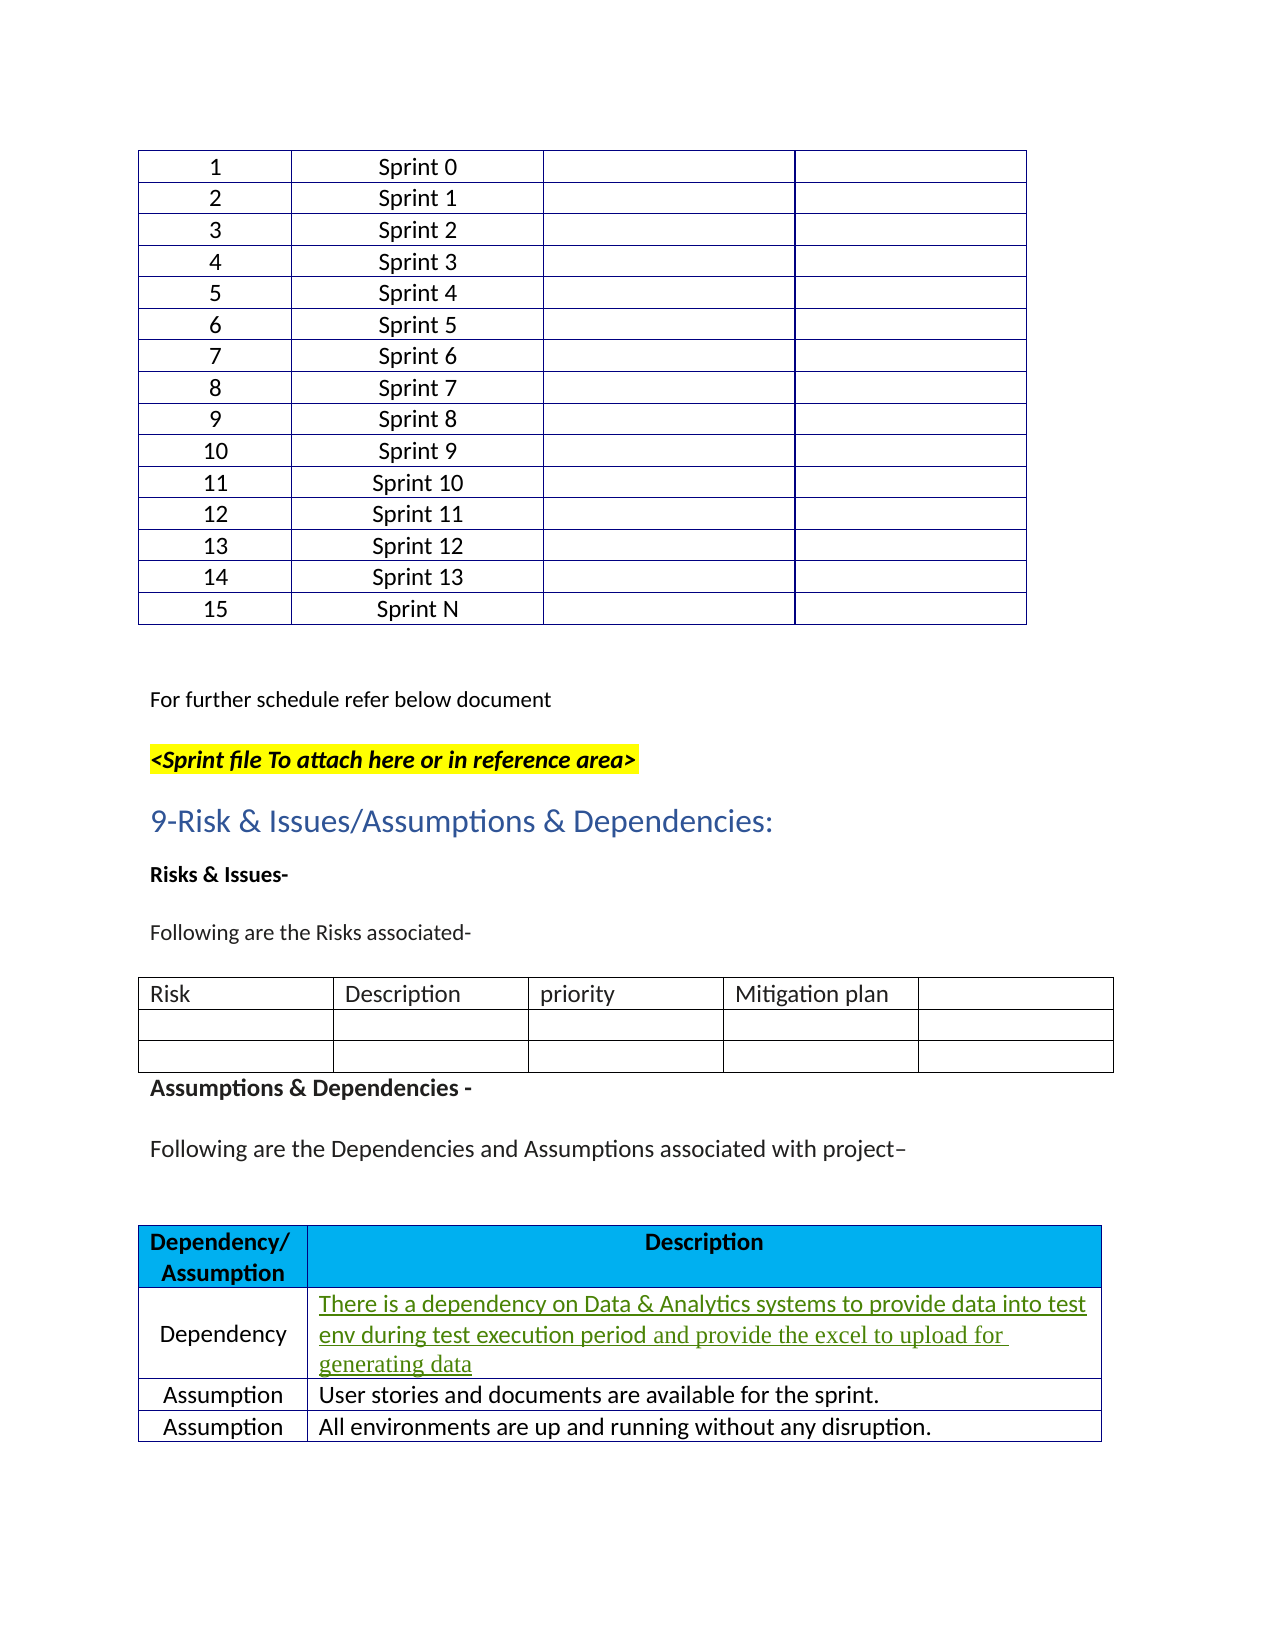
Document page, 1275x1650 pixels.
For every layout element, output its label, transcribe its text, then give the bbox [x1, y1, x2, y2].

table_header priority [529, 978, 723, 1008]
text Following are the Dependencies and Assumptions associated with project– [150, 1134, 1125, 1164]
table_cell [544, 246, 794, 276]
table_cell [919, 1010, 1113, 1040]
table_cell [796, 498, 1026, 529]
subtitle 9-Risk & Issues/Assumptions & Dependencies: [150, 799, 1125, 840]
table_cell All environments are up and running without any disruption. [308, 1411, 1101, 1441]
table_cell Sprint 11 [292, 498, 543, 529]
table_cell [796, 467, 1026, 497]
table_cell [796, 214, 1026, 245]
table_header Mitigation plan [724, 978, 918, 1008]
table_cell [796, 404, 1026, 434]
table_cell 2 [139, 183, 291, 213]
table_cell 9 [139, 404, 291, 434]
table_cell [334, 1010, 528, 1040]
table_cell [796, 183, 1026, 213]
table_cell There is a dependency on Data & Analytics systems to provide data into test env during test execution period and provide the excel to upload for generating data [308, 1288, 1101, 1378]
table_cell [919, 1041, 1113, 1072]
table_cell 14 [139, 561, 291, 592]
table_cell [796, 530, 1026, 560]
table_cell Dependency [139, 1288, 307, 1378]
table_cell Sprint 3 [292, 246, 543, 276]
table_cell Sprint 9 [292, 435, 543, 466]
table_cell Sprint 13 [292, 561, 543, 592]
table_cell Sprint 0 [292, 151, 543, 182]
table_cell [139, 1010, 333, 1040]
table_cell 1 [139, 151, 291, 182]
table_cell [544, 561, 794, 592]
table_cell Sprint 4 [292, 277, 543, 308]
text Assumptions & Dependencies - [150, 1073, 1125, 1103]
table_cell [544, 435, 794, 466]
table_cell 15 [139, 593, 291, 623]
text For further schedule refer below document [150, 686, 1125, 713]
table_cell [544, 309, 794, 339]
table_cell [796, 151, 1026, 182]
table_cell [544, 183, 794, 213]
table_cell 4 [139, 246, 291, 276]
table_cell [544, 498, 794, 529]
table_cell [544, 372, 794, 402]
table_cell User stories and documents are available for the sprint. [308, 1379, 1101, 1410]
text Risks & Issues- [150, 860, 1125, 888]
table_cell [139, 1041, 333, 1072]
text Following are the Risks associated- [150, 918, 1125, 946]
table_cell 3 [139, 214, 291, 245]
table_cell Sprint 12 [292, 530, 543, 560]
table_cell Assumption [139, 1379, 307, 1410]
table_cell Sprint 6 [292, 340, 543, 371]
table_cell 6 [139, 309, 291, 339]
text <Sprint file To attach here or in reference area> [150, 744, 1125, 774]
table_cell [796, 309, 1026, 339]
table_cell [796, 593, 1026, 623]
table_header [919, 978, 1113, 1008]
table_cell Sprint N [292, 593, 543, 623]
table_cell Sprint 5 [292, 309, 543, 339]
table_cell [544, 530, 794, 560]
table_cell [334, 1041, 528, 1072]
table_cell 10 [139, 435, 291, 466]
table_header Risk [139, 978, 333, 1008]
table_cell [796, 435, 1026, 466]
table_cell [544, 151, 794, 182]
table_cell Assumption [139, 1411, 307, 1441]
table_cell [544, 593, 794, 623]
table_cell 11 [139, 467, 291, 497]
table_cell [724, 1041, 918, 1072]
table_cell [544, 214, 794, 245]
table_cell [796, 340, 1026, 371]
table_cell Sprint 10 [292, 467, 543, 497]
table_cell Sprint 1 [292, 183, 543, 213]
table_cell [529, 1010, 723, 1040]
table_header Dependency/ Assumption [139, 1226, 307, 1287]
table_cell [544, 340, 794, 371]
table_cell [724, 1010, 918, 1040]
table_cell [796, 372, 1026, 402]
table_header Description [334, 978, 528, 1008]
table_cell 12 [139, 498, 291, 529]
table_cell [544, 467, 794, 497]
table_cell Sprint 8 [292, 404, 543, 434]
table_cell [796, 246, 1026, 276]
table_cell [529, 1041, 723, 1072]
table_cell Sprint 2 [292, 214, 543, 245]
table_cell [796, 277, 1026, 308]
table_cell [796, 561, 1026, 592]
table_cell [544, 404, 794, 434]
table_cell 7 [139, 340, 291, 371]
table_cell 5 [139, 277, 291, 308]
table_cell 13 [139, 530, 291, 560]
table_cell [544, 277, 794, 308]
table_cell Sprint 7 [292, 372, 543, 402]
table_header Description [308, 1226, 1101, 1287]
table_cell 8 [139, 372, 291, 402]
